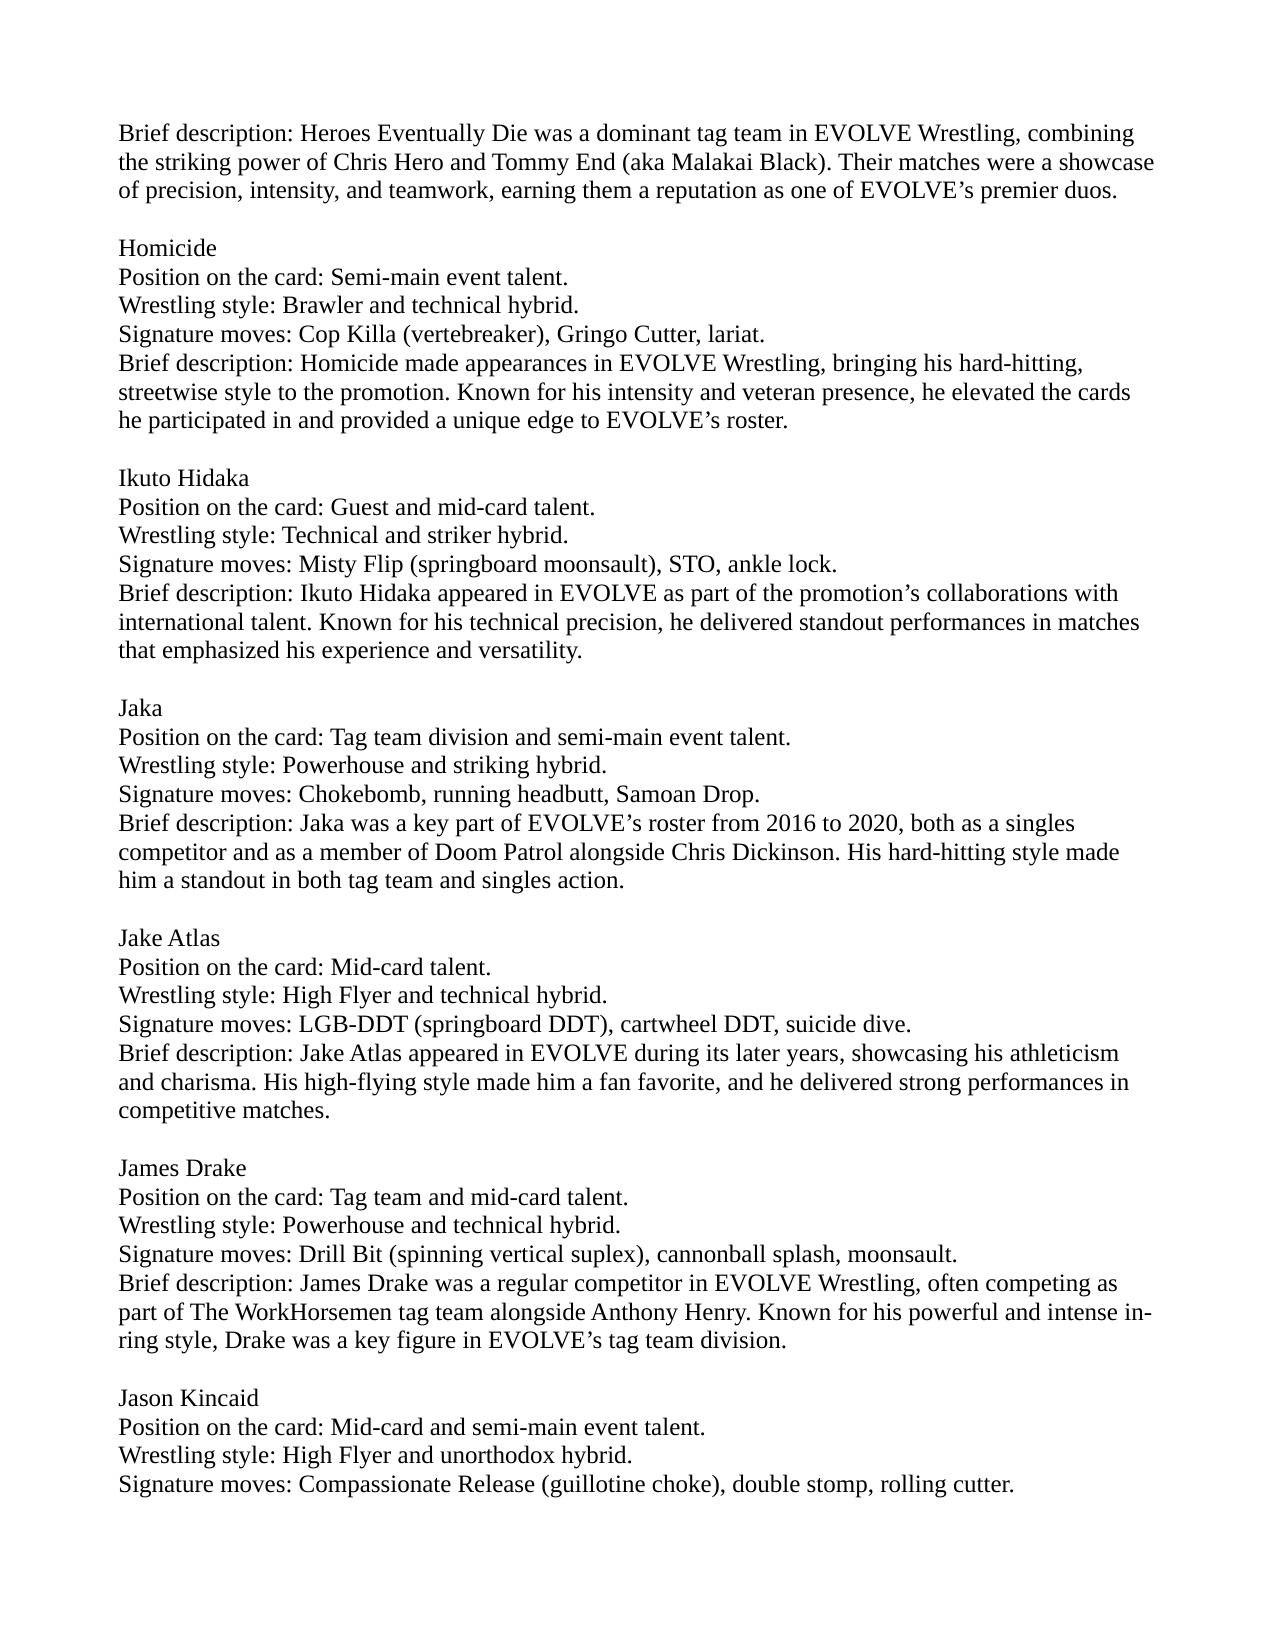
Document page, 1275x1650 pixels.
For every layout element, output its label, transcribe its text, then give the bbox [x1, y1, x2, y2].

text Position on the card: Semi-main event talent. [118, 262, 1157, 291]
text Signature moves: Drill Bit (spinning vertical suplex), cannonball splash, moonsault. [118, 1239, 1157, 1268]
text Brief description: Ikuto Hidaka appeared in EVOLVE as part of the promotion’s collaborations with international talent. Known for his technical precision, he delivered standout performances in matches that emphasized his experience and versatility. [118, 578, 1157, 664]
text James Drake [118, 1153, 1157, 1182]
text Wrestling style: Brawler and technical hybrid. [118, 291, 1157, 319]
text Brief description: James Drake was a regular competitor in EVOLVE Wrestling, often competing as part of The WorkHorsemen tag team alongside Anthony Henry. Known for his powerful and intense in-ring style, Drake was a key figure in EVOLVE’s tag team division. [118, 1268, 1157, 1354]
text Position on the card: Mid-card and semi-main event talent. [118, 1412, 1157, 1441]
text Wrestling style: Technical and striker hybrid. [118, 521, 1157, 549]
text Signature moves: Compassionate Release (guillotine choke), double stomp, rolling cutter. [118, 1469, 1157, 1498]
text Brief description: Homicide made appearances in EVOLVE Wrestling, bringing his hard-hitting, streetwise style to the promotion. Known for his intensity and veteran presence, he elevated the cards he participated in and provided a unique edge to EVOLVE’s roster. [118, 348, 1157, 434]
text Wrestling style: Powerhouse and striking hybrid. [118, 751, 1157, 779]
text Jaka [118, 693, 1157, 722]
text Signature moves: Chokebomb, running headbutt, Samoan Drop. [118, 779, 1157, 808]
text Position on the card: Mid-card talent. [118, 952, 1157, 981]
text Wrestling style: High Flyer and unorthodox hybrid. [118, 1441, 1157, 1469]
text Position on the card: Tag team and mid-card talent. [118, 1182, 1157, 1211]
text Ikuto Hidaka [118, 463, 1157, 492]
text Signature moves: LGB-DDT (springboard DDT), cartwheel DDT, suicide dive. [118, 1009, 1157, 1038]
text Brief description: Jake Atlas appeared in EVOLVE during its later years, showcasing his athleticism and charisma. His high-flying style made him a fan favorite, and he delivered strong performances in competitive matches. [118, 1038, 1157, 1124]
text Wrestling style: Powerhouse and technical hybrid. [118, 1211, 1157, 1239]
text Brief description: Heroes Eventually Die was a dominant tag team in EVOLVE Wrestling, combining the striking power of Chris Hero and Tommy End (aka Malakai Black). Their matches were a showcase of precision, intensity, and teamwork, earning them a reputation as one of EVOLVE’s premier duos. [118, 118, 1157, 204]
text Jason Kincaid [118, 1383, 1157, 1412]
text Signature moves: Cop Killa (vertebreaker), Gringo Cutter, lariat. [118, 319, 1157, 348]
text Position on the card: Tag team division and semi-main event talent. [118, 722, 1157, 751]
text Position on the card: Guest and mid-card talent. [118, 492, 1157, 521]
text Jake Atlas [118, 923, 1157, 952]
text Signature moves: Misty Flip (springboard moonsault), STO, ankle lock. [118, 549, 1157, 578]
text Homicide [118, 233, 1157, 262]
text Brief description: Jaka was a key part of EVOLVE’s roster from 2016 to 2020, both as a singles competitor and as a member of Doom Patrol alongside Chris Dickinson. His hard-hitting style made him a standout in both tag team and singles action. [118, 808, 1157, 894]
text Wrestling style: High Flyer and technical hybrid. [118, 981, 1157, 1009]
